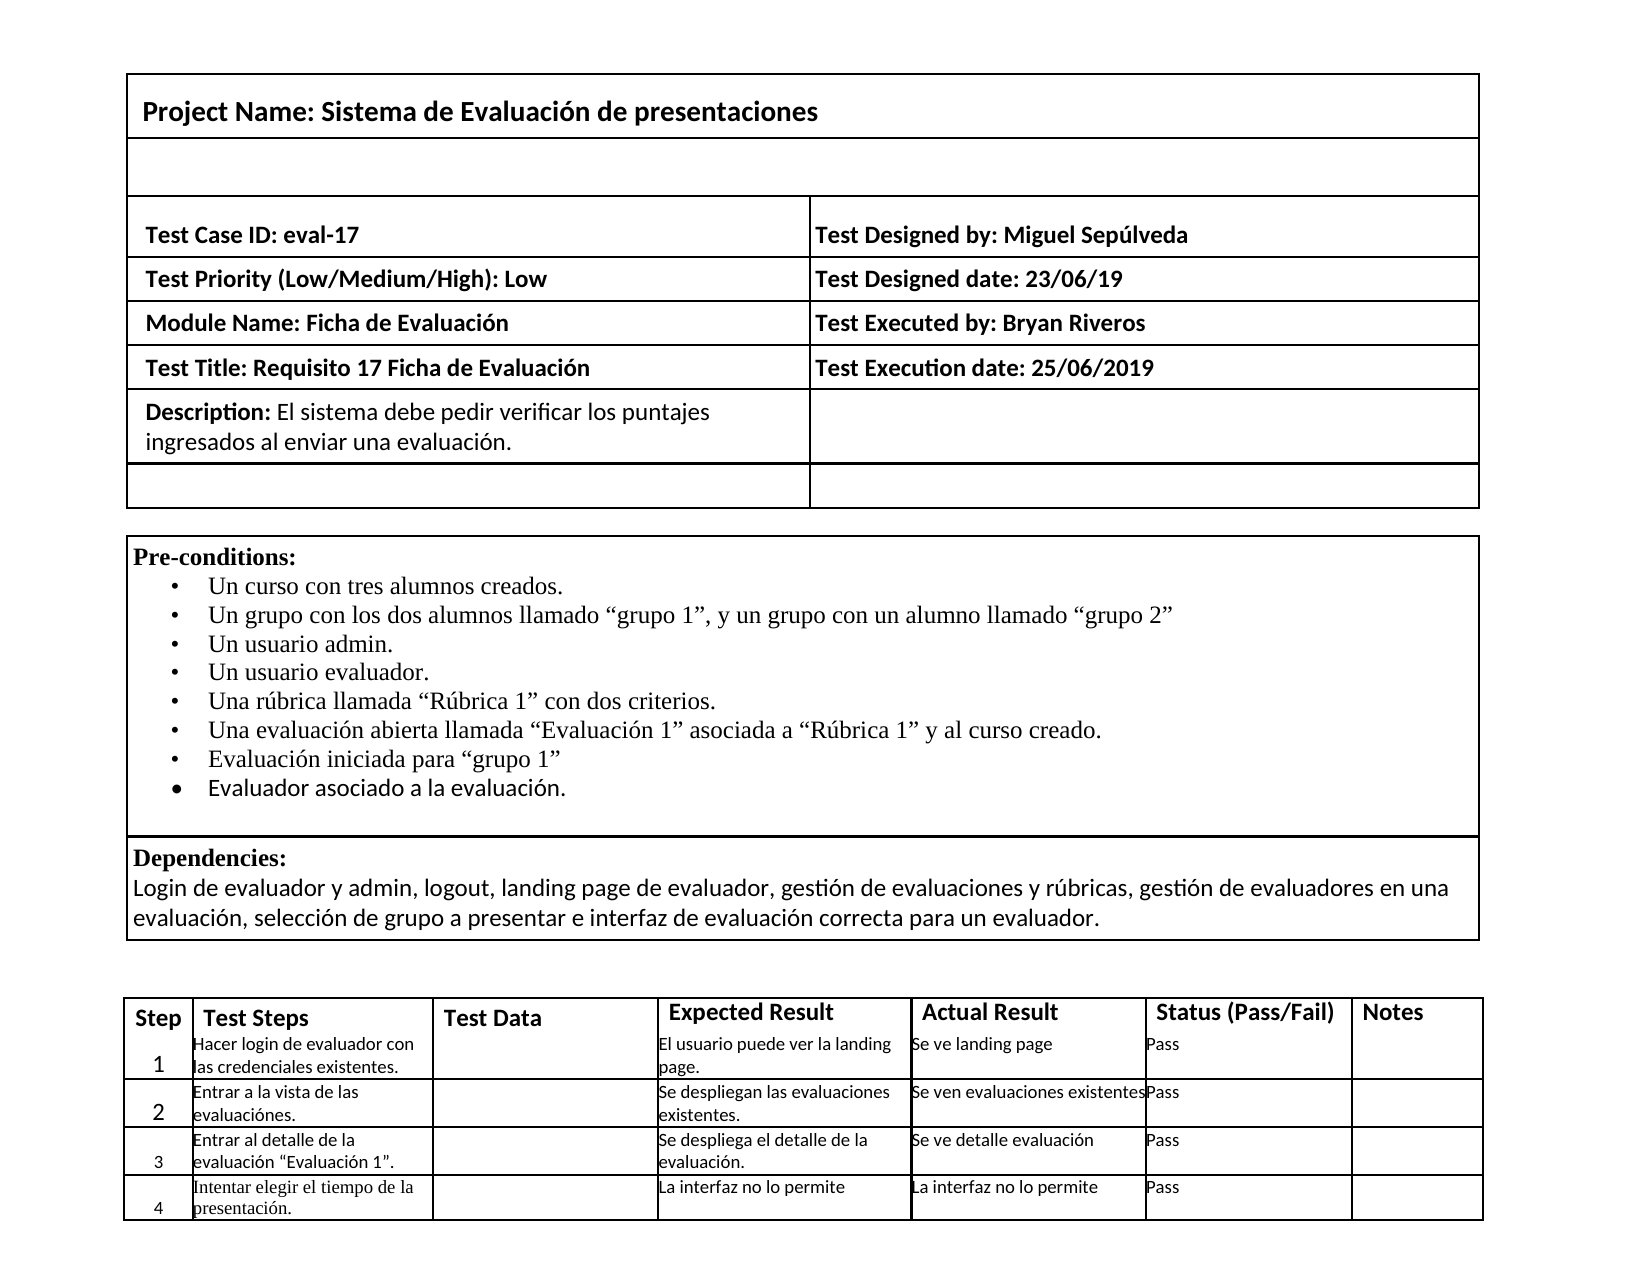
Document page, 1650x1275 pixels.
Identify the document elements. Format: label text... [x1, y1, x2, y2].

table_cell [128, 465, 809, 507]
table_cell Se ve detalle evaluación [913, 1128, 1145, 1174]
table_cell [434, 1176, 657, 1219]
table_header Expected Result [659, 999, 910, 1032]
table_cell La interfaz no lo permite [913, 1176, 1145, 1219]
table_header Notes [1353, 999, 1482, 1032]
table_cell Entrar a la vista de las evaluaciónes. [194, 1080, 432, 1126]
table_cell [434, 1128, 657, 1174]
table_cell Pre-conditions: Un curso con tres alumnos creados. Un grupo con los dos alumnos llamado “grupo 1”, y un grupo con un alumno llamado “grupo 2” Un usuario admin. Un usuario evaluador. Una rúbrica llamada “Rúbrica 1” con dos criterios. Una evaluación abierta llamada “Evaluación 1” asociada a “Rúbrica 1” y al curso creado. Evaluación iniciada para “grupo 1” Evaluador asociado a la evaluación. [128, 537, 1478, 835]
table_cell [434, 1032, 657, 1078]
table_header Project Name: Sistema de Evaluación de presentaciones [128, 75, 1478, 137]
table_cell [1353, 1176, 1482, 1219]
table_cell Test Executed by: Bryan Riveros [811, 302, 1478, 344]
table_cell Test Title: Requisito 17 Ficha de Evaluación [128, 346, 809, 388]
table_cell El usuario puede ver la landing page. [659, 1032, 910, 1078]
table_cell Module Name: Ficha de Evaluación [128, 302, 809, 344]
table_cell Intentar elegir el tiempo de la presentación. [194, 1176, 432, 1219]
table_cell [1353, 1128, 1482, 1174]
table_cell [811, 390, 1478, 462]
table_cell 2 [125, 1080, 192, 1126]
table_cell [811, 465, 1478, 507]
table_cell Se despliega el detalle de la evaluación. [659, 1128, 910, 1174]
table_cell 1 [125, 1032, 192, 1078]
table_cell Test Designed date: 23/06/19 [811, 258, 1478, 300]
table_cell Hacer login de evaluador con las credenciales existentes. [194, 1032, 432, 1078]
table_cell Pass [1147, 1032, 1351, 1078]
table_cell Test Case ID: eval-17 [128, 197, 809, 256]
table_cell Pass [1147, 1128, 1351, 1174]
table_cell 3 [125, 1128, 192, 1174]
table_cell [127, 509, 809, 535]
table_header Status (Pass/Fail) [1147, 999, 1351, 1032]
table_header Step [125, 999, 192, 1032]
table_cell Se despliegan las evaluaciones existentes. [659, 1080, 910, 1126]
table_cell Description: El sistema debe pedir verificar los puntajes ingresados al enviar una evaluación. [128, 390, 809, 462]
table_cell [1353, 1080, 1482, 1126]
table_cell Pass [1147, 1080, 1351, 1126]
table_cell Test Execution date: 25/06/2019 [811, 346, 1478, 388]
table_cell Test Priority (Low/Medium/High): Low [128, 258, 809, 300]
table_header Test Data [434, 999, 657, 1032]
table_cell 4 [125, 1176, 192, 1219]
table_cell Test Designed by: Miguel Sepúlveda [811, 197, 1478, 256]
table_cell Se ven evaluaciones existentes [913, 1080, 1145, 1126]
table_cell Entrar al detalle de la evaluación “Evaluación 1”. [194, 1128, 432, 1174]
table_cell [1353, 1032, 1482, 1078]
table_cell [810, 509, 1479, 535]
table_cell [434, 1080, 657, 1126]
table_cell [128, 139, 1478, 195]
table_cell Se ve landing page [913, 1032, 1145, 1078]
table_cell La interfaz no lo permite [659, 1176, 910, 1219]
table_cell Pass [1147, 1176, 1351, 1219]
table_header Actual Result [913, 999, 1145, 1032]
table_cell Dependencies: Login de evaluador y admin, logout, landing page de evaluador, gestión de evaluaciones y rúbricas, gestión de evaluadores en una evaluación, selección de grupo a presentar e interfaz de evaluación correcta para un evaluador. [128, 838, 1478, 939]
table_header Test Steps [194, 999, 432, 1032]
